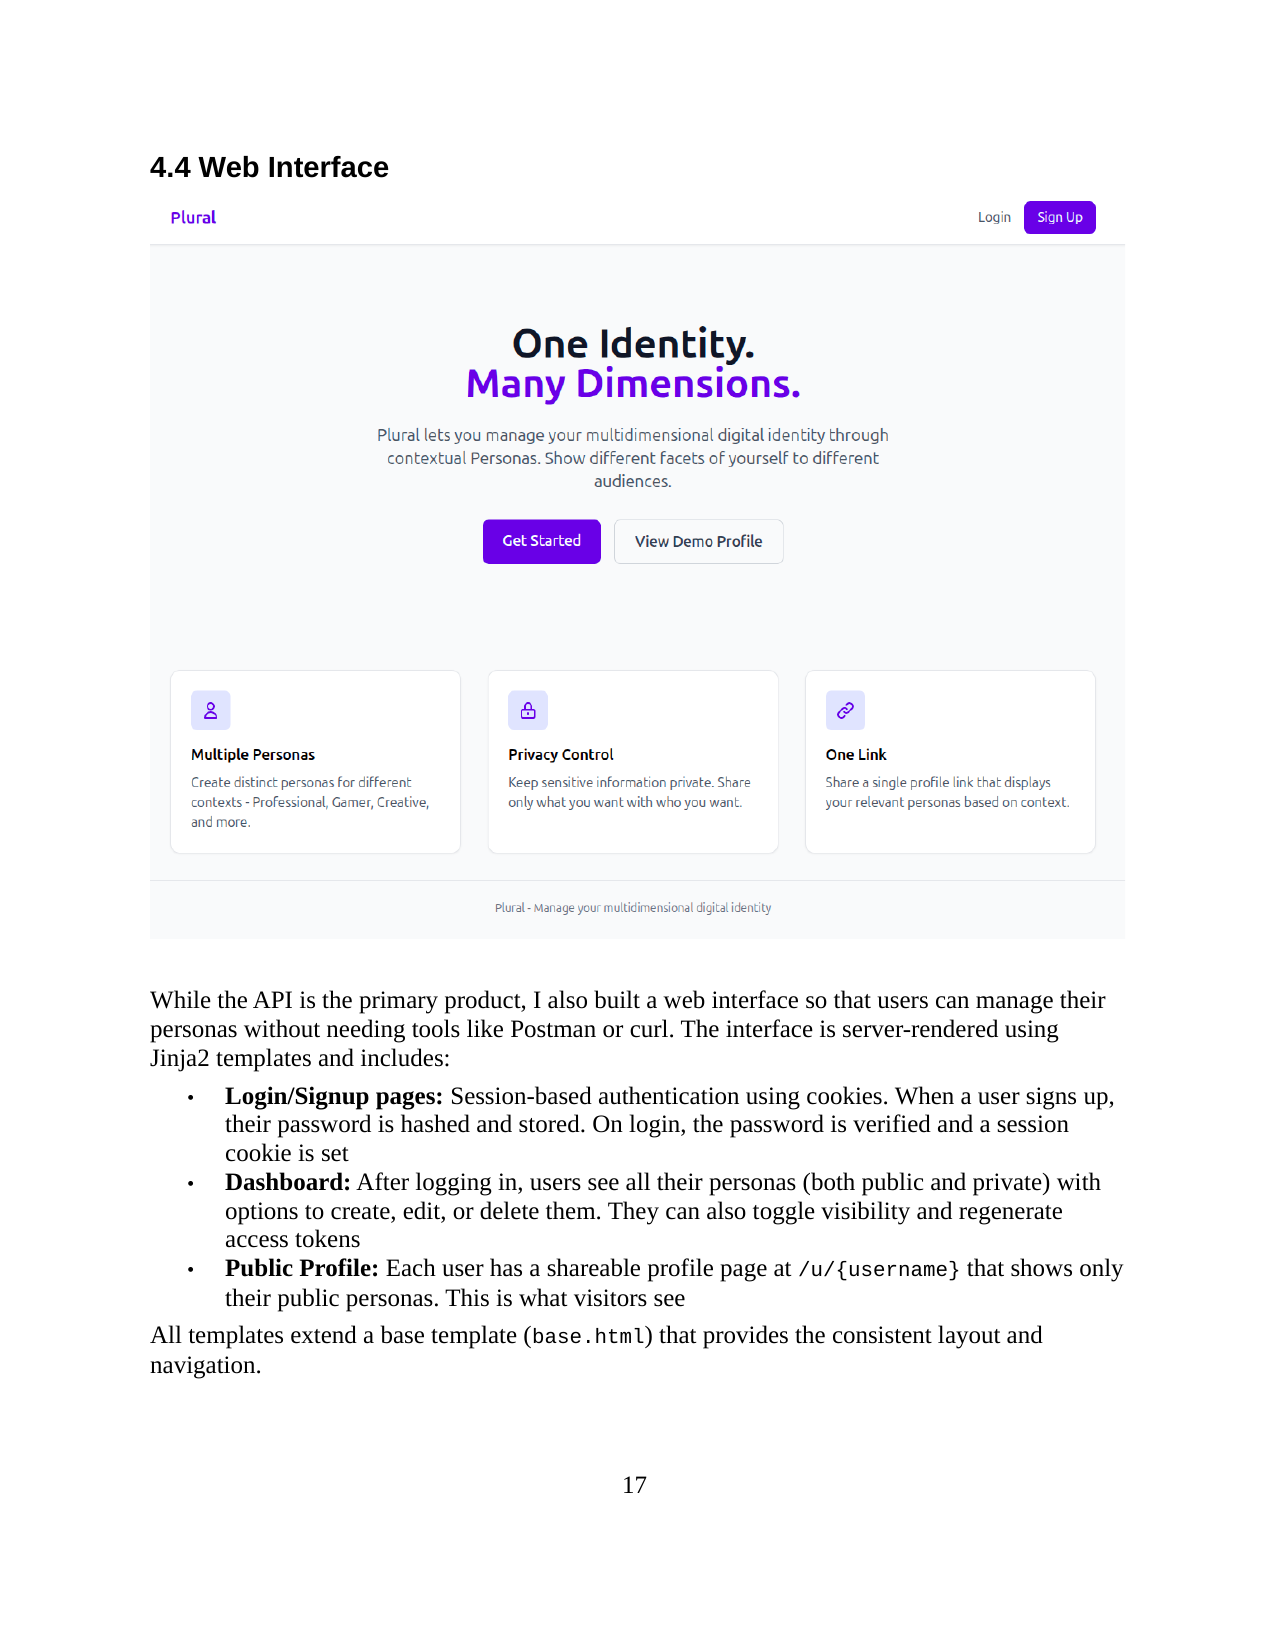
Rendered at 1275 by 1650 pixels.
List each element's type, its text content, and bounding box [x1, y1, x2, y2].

list Public Profile: Each user has a shareable profile page at /u/{username} that shows only their public personas. This is what visitors see [187, 1253, 1125, 1312]
text All templates extend a base template (base.html) that provides the consistent layout and navigation. [150, 1321, 1125, 1379]
picture [150, 196, 1125, 939]
list Login/Signup pages: Session-based authentication using cookies. When a user signs up, their password is hashed and stored. On login, the password is verified and a session cookie is set [187, 1081, 1125, 1167]
list Dashboard: After logging in, users see all their personas (both public and private) with options to create, edit, or delete them. They can also toggle visibility and regenerate access tokens [187, 1167, 1125, 1253]
subtitle 4.4 Web Interface [150, 150, 1125, 183]
text While the API is the primary product, I also built a web interface so that users can manage their personas without needing tools like Postman or curl. The interface is server-rendered using Jinja2 templates and includes: [150, 986, 1125, 1072]
